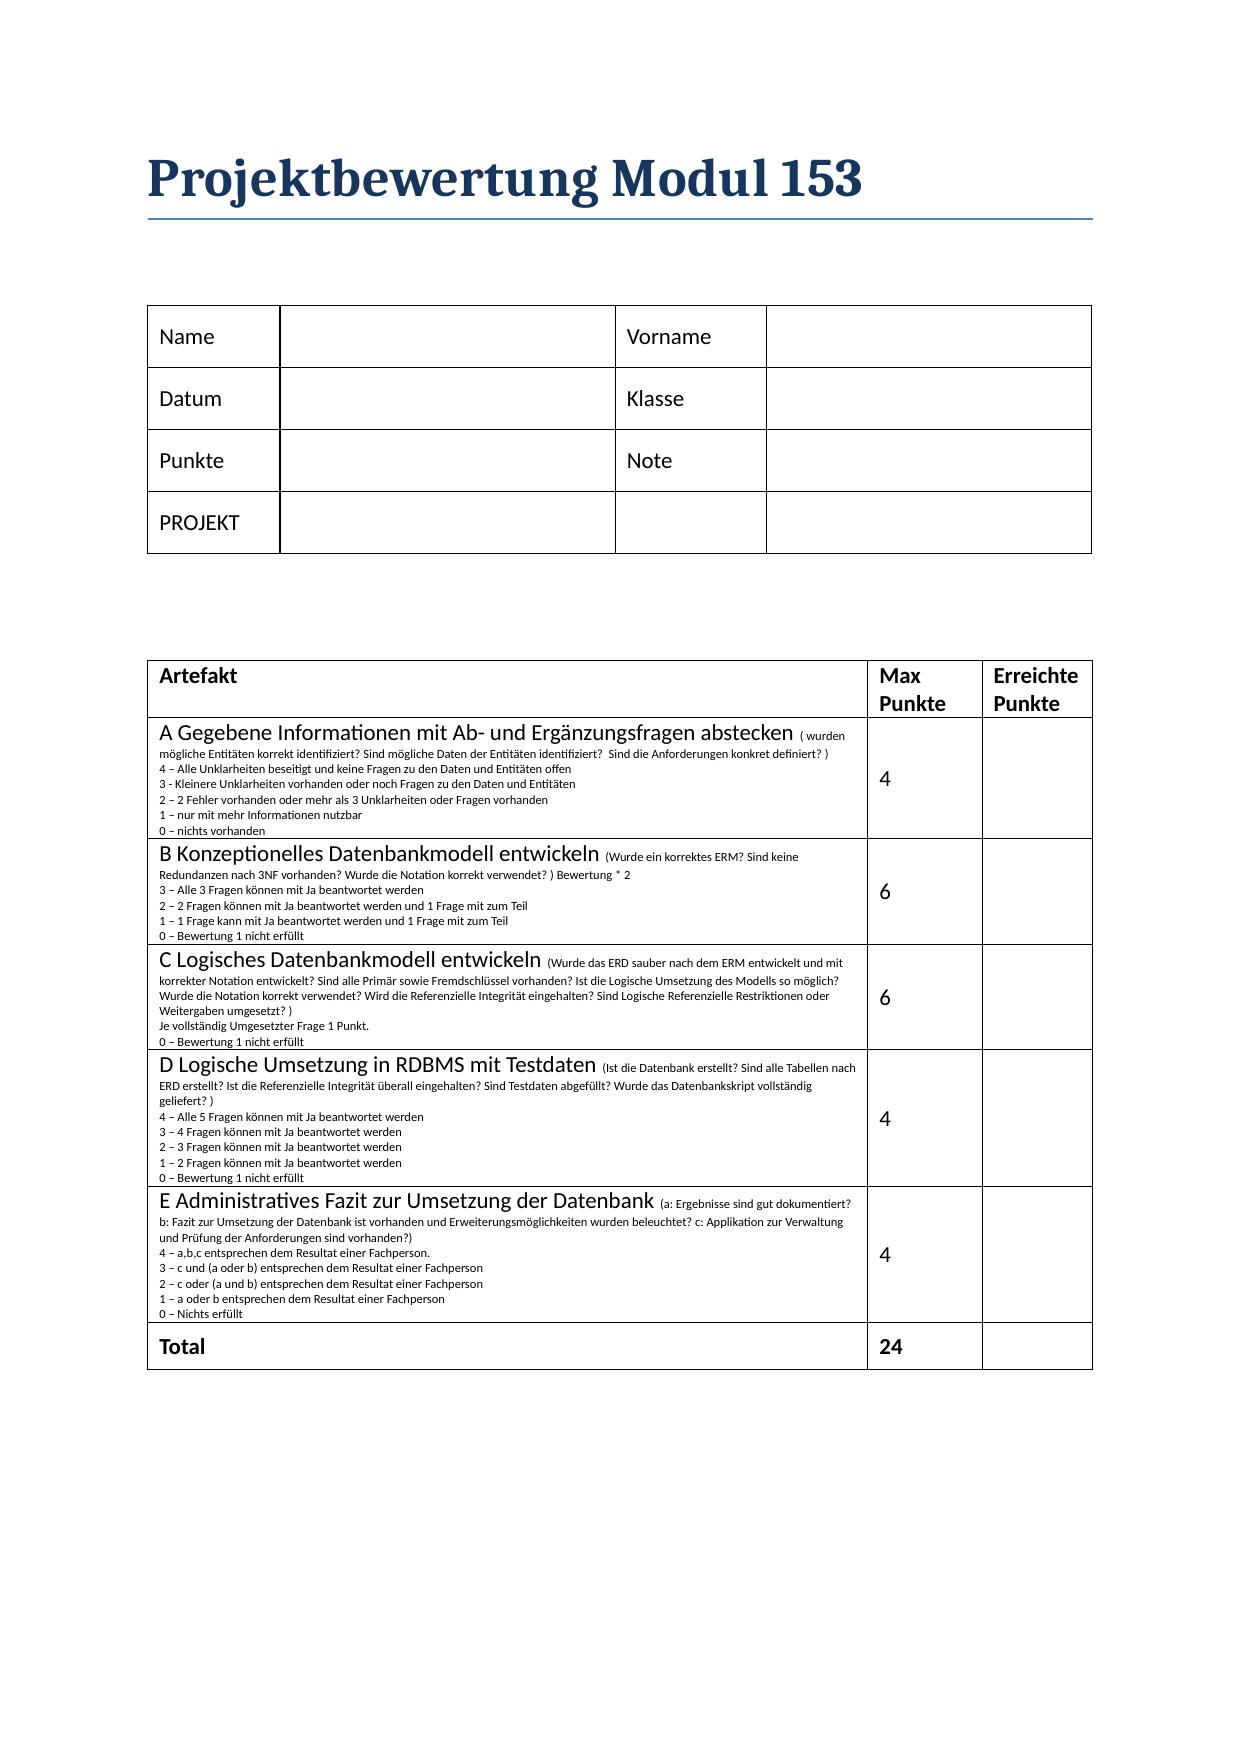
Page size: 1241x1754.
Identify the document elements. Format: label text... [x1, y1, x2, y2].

table_cell Note [616, 430, 766, 491]
table_cell PROJEKT [148, 492, 279, 553]
table_header [281, 306, 615, 367]
table_cell [767, 430, 1091, 491]
table_cell [767, 368, 1091, 429]
table_cell 24 [868, 1323, 982, 1369]
table_cell [983, 718, 1092, 838]
table_header Artefakt [148, 661, 867, 717]
table_cell 4 [868, 718, 982, 838]
table_cell Punkte [148, 430, 279, 491]
table_cell 6 [868, 945, 982, 1049]
table_header Vorname [616, 306, 766, 367]
table_cell Klasse [616, 368, 766, 429]
table_header [767, 306, 1091, 367]
table_cell [767, 492, 1091, 553]
table_cell E Administratives Fazit zur Umsetzung der Datenbank (a: Ergebnisse sind gut dokumentiert? b: Fazit zur Umsetzung der Datenbank ist vorhanden und Erweiterungsmöglichkeiten wurden beleuchtet? c: Applikation zur Verwaltung und Prüfung der Anforderungen sind vorhanden?) 4 – a,b,c entsprechen dem Resultat einer Fachperson. 3 – c und (a oder b) entsprechen dem Resultat einer Fachperson 2 – c oder (a und b) entsprechen dem Resultat einer Fachperson 1 – a oder b entsprechen dem Resultat einer Fachperson 0 – Nichts erfüllt [148, 1187, 867, 1322]
table_cell Total [148, 1323, 867, 1369]
table_cell Datum [148, 368, 279, 429]
text Projektbewertung Modul 153 [148, 148, 1093, 218]
table_cell [983, 945, 1092, 1049]
table_cell 4 [868, 1050, 982, 1186]
table_cell 6 [868, 839, 982, 944]
table_cell [616, 492, 766, 553]
table_cell D Logische Umsetzung in RDBMS mit Testdaten (Ist die Datenbank erstellt? Sind alle Tabellen nach ERD erstellt? Ist die Referenzielle Integrität überall eingehalten? Sind Testdaten abgefüllt? Wurde das Datenbankskript vollständig geliefert? ) 4 – Alle 5 Fragen können mit Ja beantwortet werden 3 – 4 Fragen können mit Ja beantwortet werden 2 – 3 Fragen können mit Ja beantwortet werden 1 – 2 Fragen können mit Ja beantwortet werden 0 – Bewertung 1 nicht erfüllt [148, 1050, 867, 1186]
table_cell [983, 1323, 1092, 1369]
table_cell 4 [868, 1187, 982, 1322]
table_header Erreichte Punkte [983, 661, 1092, 717]
table_cell B Konzeptionelles Datenbankmodell entwickeln (Wurde ein korrektes ERM? Sind keine Redundanzen nach 3NF vorhanden? Wurde die Notation korrekt verwendet? ) Bewertung * 2 3 – Alle 3 Fragen können mit Ja beantwortet werden 2 – 2 Fragen können mit Ja beantwortet werden und 1 Frage mit zum Teil 1 – 1 Frage kann mit Ja beantwortet werden und 1 Frage mit zum Teil 0 – Bewertung 1 nicht erfüllt [148, 839, 867, 944]
table_cell [281, 430, 615, 491]
table_cell [983, 839, 1092, 944]
table_cell [281, 492, 615, 553]
table_cell [983, 1187, 1092, 1322]
table_header Name [148, 306, 279, 367]
table_cell C Logisches Datenbankmodell entwickeln (Wurde das ERD sauber nach dem ERM entwickelt und mit korrekter Notation entwickelt? Sind alle Primär sowie Fremdschlüssel vorhanden? Ist die Logische Umsetzung des Modells so möglich? Wurde die Notation korrekt verwendet? Wird die Referenzielle Integrität eingehalten? Sind Logische Referenzielle Restriktionen oder Weitergaben umgesetzt? ) Je vollständig Umgesetzter Frage 1 Punkt. 0 – Bewertung 1 nicht erfüllt [148, 945, 867, 1049]
table_header Max Punkte [868, 661, 982, 717]
table_cell [281, 368, 615, 429]
table_cell A Gegebene Informationen mit Ab- und Ergänzungsfragen abstecken ( wurden mögliche Entitäten korrekt identifiziert? Sind mögliche Daten der Entitäten identifiziert? Sind die Anforderungen konkret definiert? ) 4 – Alle Unklarheiten beseitigt und keine Fragen zu den Daten und Entitäten offen 3 - Kleinere Unklarheiten vorhanden oder noch Fragen zu den Daten und Entitäten 2 – 2 Fehler vorhanden oder mehr als 3 Unklarheiten oder Fragen vorhanden 1 – nur mit mehr Informationen nutzbar 0 – nichts vorhanden [148, 718, 867, 838]
table_cell [983, 1050, 1092, 1186]
